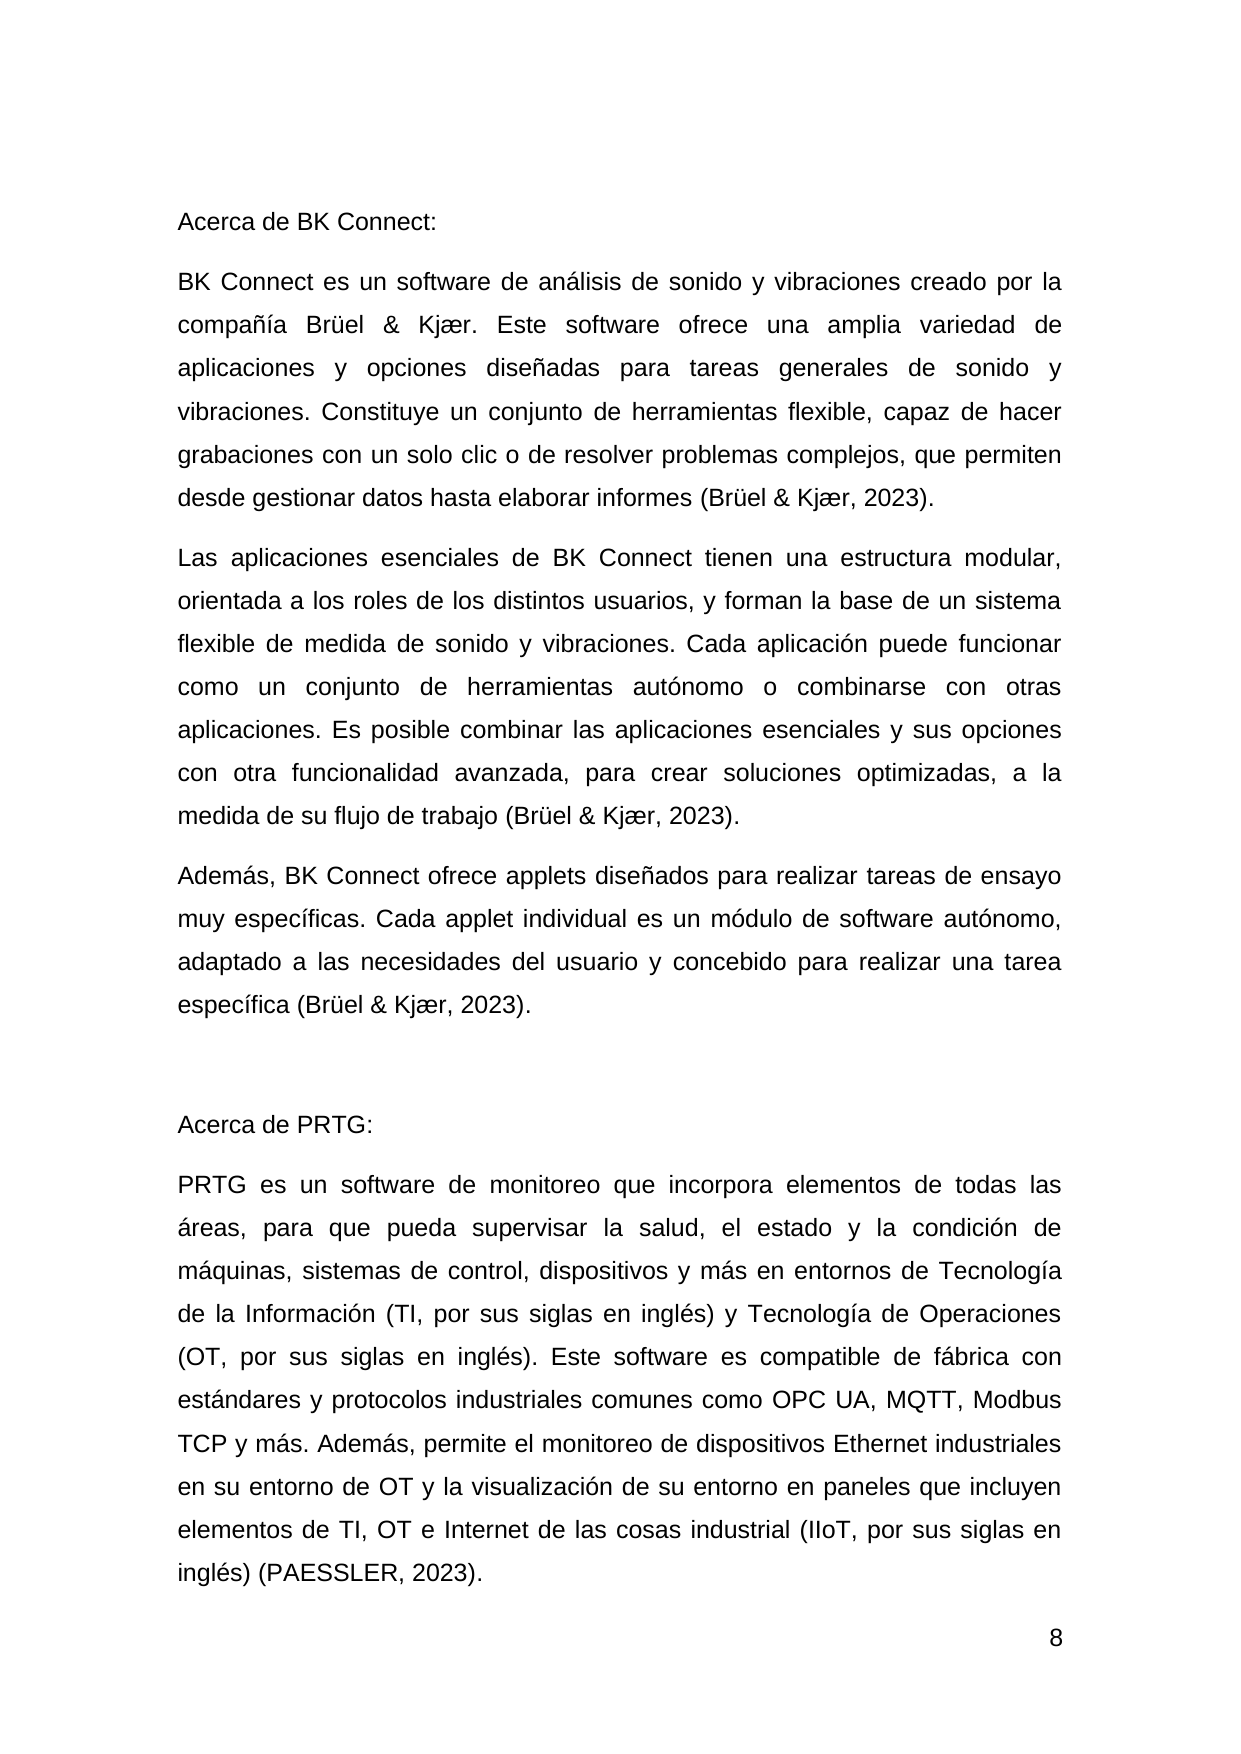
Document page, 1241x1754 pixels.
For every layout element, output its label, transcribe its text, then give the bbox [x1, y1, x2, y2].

text Acerca de BK Connect: [177, 207, 1063, 236]
text PRTG es un software de monitoreo que incorpora elementos de todas las áreas, para que pueda supervisar la salud, el estado y la condición de máquinas, sistemas de control, dispositivos y más en entornos de Tecnología de la Información (TI, por sus siglas en inglés) y Tecnología de Operaciones (OT, por sus siglas en inglés). Este software es compatible de fábrica con estándares y protocolos industriales comunes como OPC UA, MQTT, Modbus TCP y más. Además, permite el monitoreo de dispositivos Ethernet industriales en su entorno de OT y la visualización de su entorno en paneles que incluyen elementos de TI, OT e Internet de las cosas industrial (IIoT, por sus siglas en inglés) (PAESSLER, 2023). [177, 1170, 1063, 1587]
text BK Connect es un software de análisis de sonido y vibraciones creado por la compañía Brüel & Kjær. Este software ofrece una amplia variedad de aplicaciones y opciones diseñadas para tareas generales de sonido y vibraciones. Constituye un conjunto de herramientas flexible, capaz de hacer grabaciones con un solo clic o de resolver problemas complejos, que permiten desde gestionar datos hasta elaborar informes (Brüel & Kjær, 2023). [177, 267, 1063, 512]
text Además, BK Connect ofrece applets diseñados para realizar tareas de ensayo muy específicas. Cada applet individual es un módulo de software autónomo, adaptado a las necesidades del usuario y concebido para realizar una tarea específica (Brüel & Kjær, 2023). [177, 861, 1063, 1019]
text Las aplicaciones esenciales de BK Connect tienen una estructura modular, orientada a los roles de los distintos usuarios, y forman la base de un sistema flexible de medida de sonido y vibraciones. Cada aplicación puede funcionar como un conjunto de herramientas autónomo o combinarse con otras aplicaciones. Es posible combinar las aplicaciones esenciales y sus opciones con otra funcionalidad avanzada, para crear soluciones optimizadas, a la medida de su flujo de trabajo (Brüel & Kjær, 2023). [177, 543, 1063, 830]
text Acerca de PRTG: [177, 1110, 1063, 1139]
